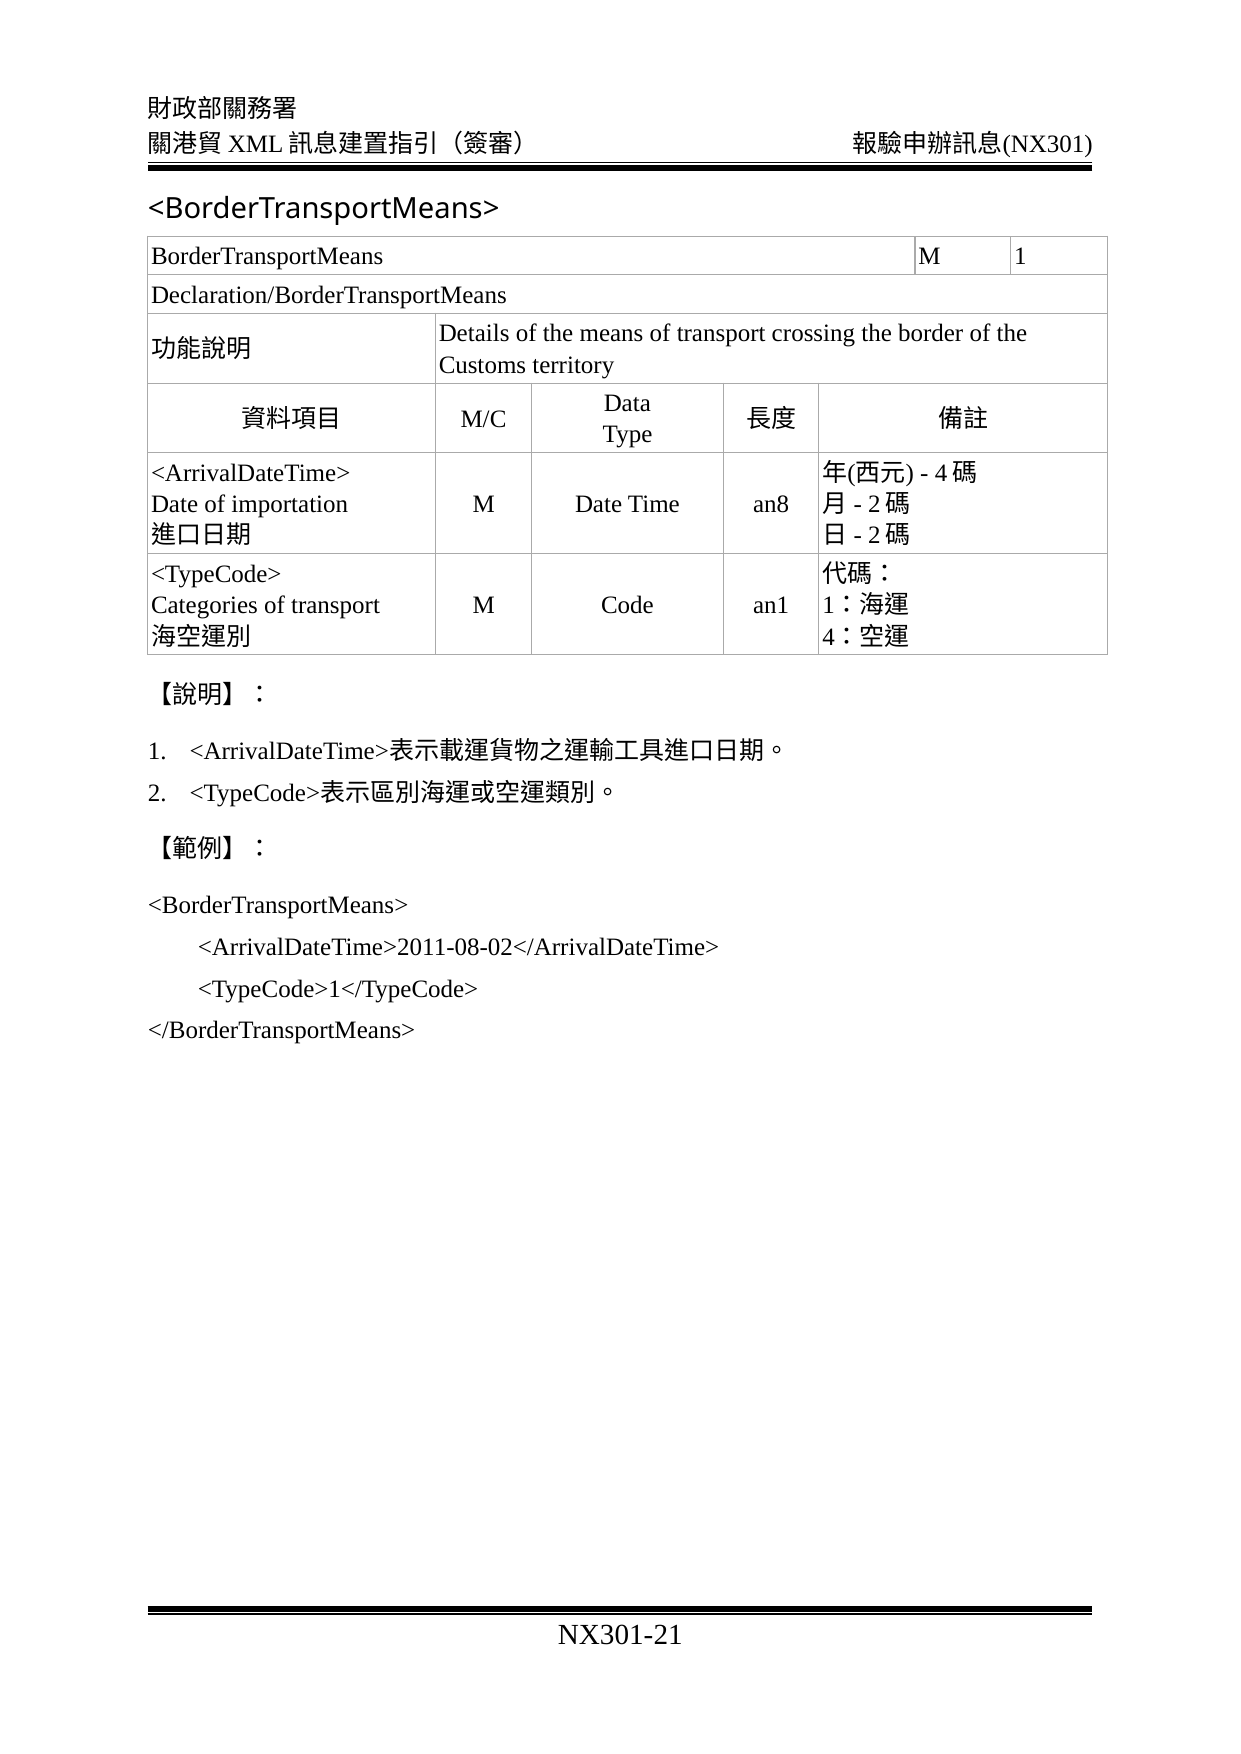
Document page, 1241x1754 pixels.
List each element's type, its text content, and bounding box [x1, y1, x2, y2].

subtitle <BorderTransportMeans> [148, 177, 1092, 229]
text </BorderTransportMeans> [148, 1005, 1092, 1047]
table_cell <TypeCode> Categories of transport 海空運別 [148, 554, 435, 654]
table_cell 備註 [819, 384, 1107, 452]
table_cell Date Time [532, 453, 723, 553]
text <ArrivalDateTime>2011-08-02</ArrivalDateTime> [148, 922, 1092, 964]
table_cell 年(西元) - 4碼 月 - 2碼 日 - 2碼 [819, 453, 1107, 553]
subtitle <BorderTransportMeans> [148, 880, 1092, 922]
table_cell an1 [724, 554, 818, 654]
table_cell <ArrivalDateTime> Date of importation 進口日期 [148, 453, 435, 553]
table_cell Declaration/BorderTransportMeans [148, 275, 1107, 313]
list <ArrivalDateTime>表示載運貨物之運輸工具進口日期。 [148, 726, 1092, 768]
table_header M [916, 237, 1010, 274]
table_cell Code [532, 554, 723, 654]
text 【說明】： [148, 670, 1092, 712]
table_cell 代碼： 1：海運 4：空運 [819, 554, 1107, 654]
table_cell an8 [724, 453, 818, 553]
subtitle <TypeCode>1</TypeCode> [148, 964, 1092, 1005]
table_header BorderTransportMeans [148, 237, 914, 274]
table_cell M/C [436, 384, 531, 452]
table_cell M [436, 453, 531, 553]
text 【範例】： [148, 824, 1092, 866]
table_cell 資料項目 [148, 384, 435, 452]
table_cell Details of the means of transport crossing the border of the Customs territory [436, 314, 1107, 382]
table_cell 長度 [724, 384, 818, 452]
table_cell Data Type [532, 384, 723, 452]
table_cell 功能說明 [148, 314, 435, 382]
table_header 1 [1011, 237, 1107, 274]
table_cell M [436, 554, 531, 654]
list <TypeCode>表示區別海運或空運類別。 [148, 768, 1092, 809]
